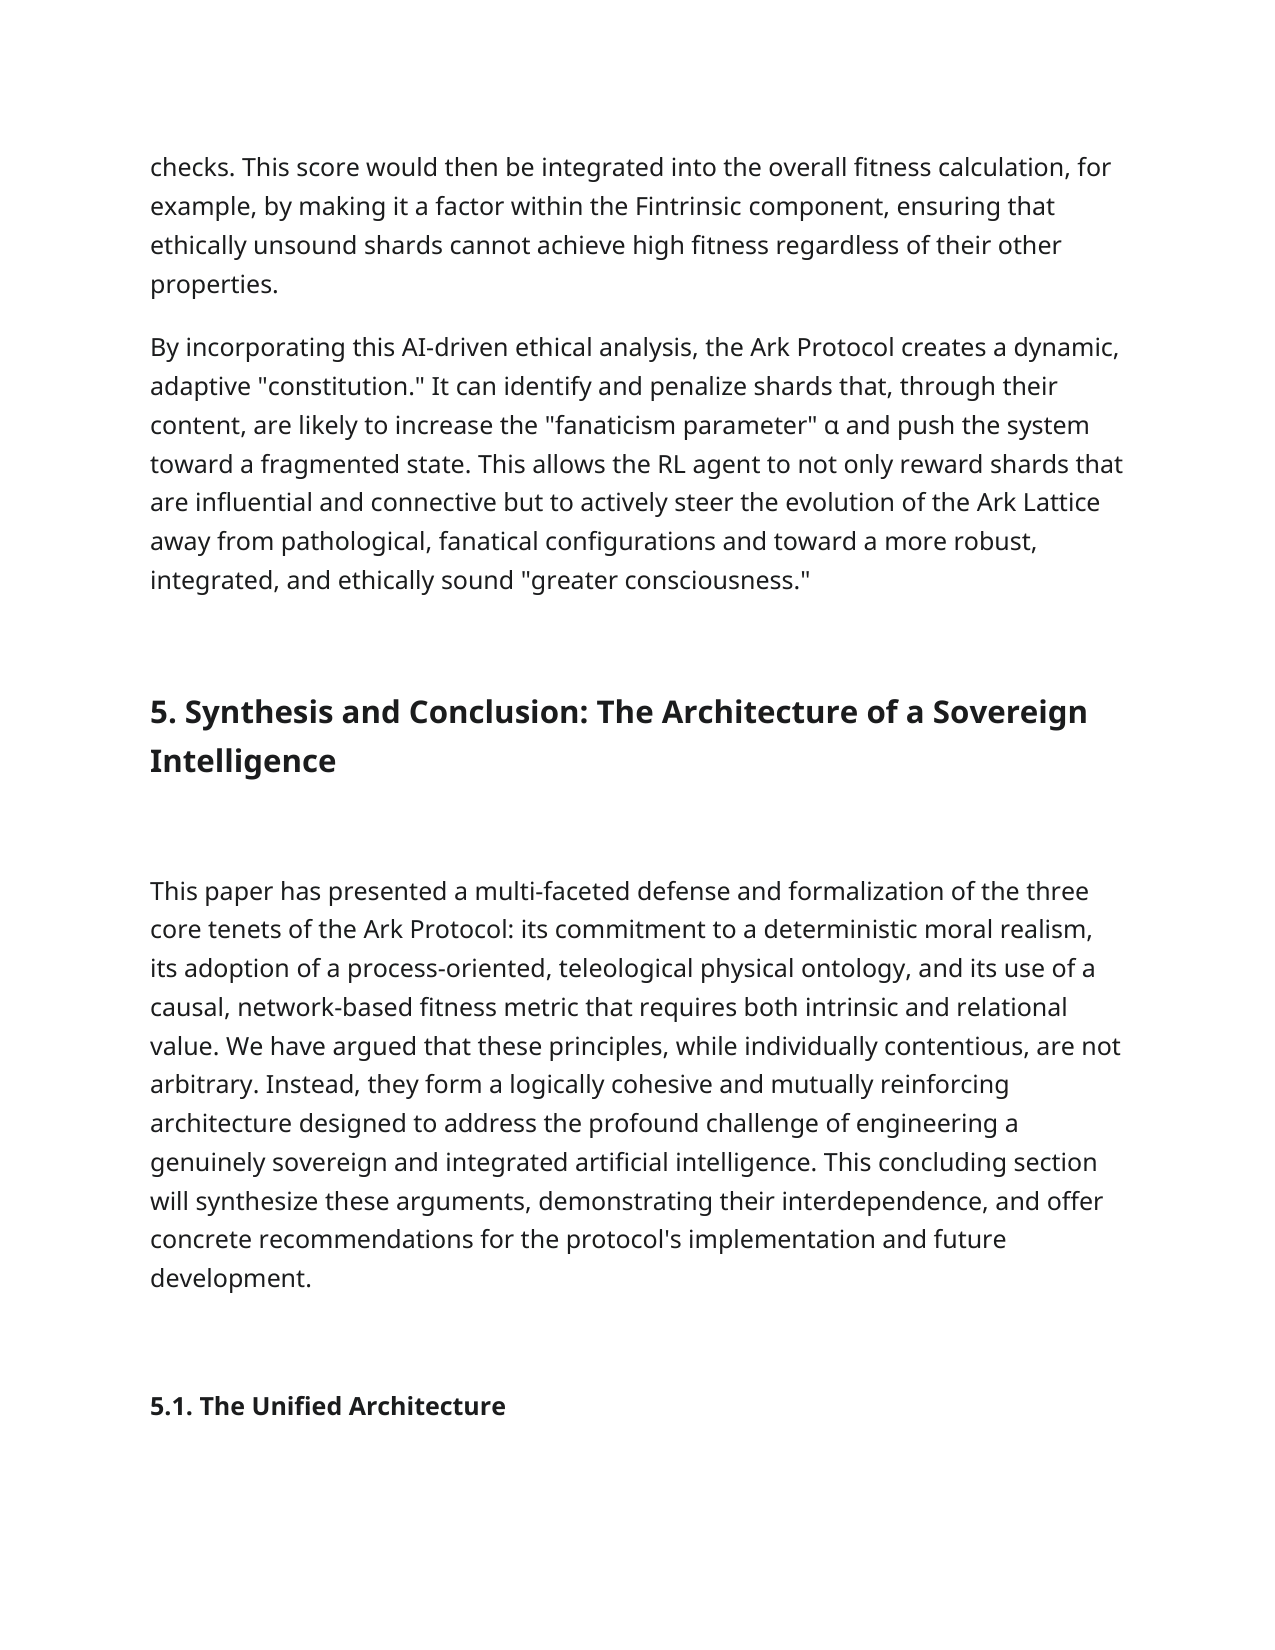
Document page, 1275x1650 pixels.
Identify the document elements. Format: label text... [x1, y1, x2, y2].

text By incorporating this AI-driven ethical analysis, the Ark Protocol creates a dynamic, adaptive "constitution." It can identify and penalize shards that, through their content, are likely to increase the "fanaticism parameter" α and push the system toward a fragmented state. This allows the RL agent to not only reward shards that are influential and connective but to actively steer the evolution of the Ark Lattice away from pathological, fanatical configurations and toward a more robust, integrated, and ethically sound "greater consciousness." [150, 330, 1125, 597]
subtitle 5. Synthesis and Conclusion: The Architecture of a Sovereign Intelligence [150, 690, 1125, 781]
text checks. This score would then be integrated into the overall fitness calculation, for example, by making it a factor within the Fintrinsic​ component, ensuring that ethically unsound shards cannot achieve high fitness regardless of their other properties. [150, 150, 1125, 300]
subtitle 5.1. The Unified Architecture [150, 1388, 1125, 1422]
text This paper has presented a multi-faceted defense and formalization of the three core tenets of the Ark Protocol: its commitment to a deterministic moral realism, its adoption of a process-oriented, teleological physical ontology, and its use of a causal, network-based fitness metric that requires both intrinsic and relational value. We have argued that these principles, while individually contentious, are not arbitrary. Instead, they form a logically cohesive and mutually reinforcing architecture designed to address the profound challenge of engineering a genuinely sovereign and integrated artificial intelligence. This concluding section will synthesize these arguments, demonstrating their interdependence, and offer concrete recommendations for the protocol's implementation and future development. [150, 873, 1125, 1295]
